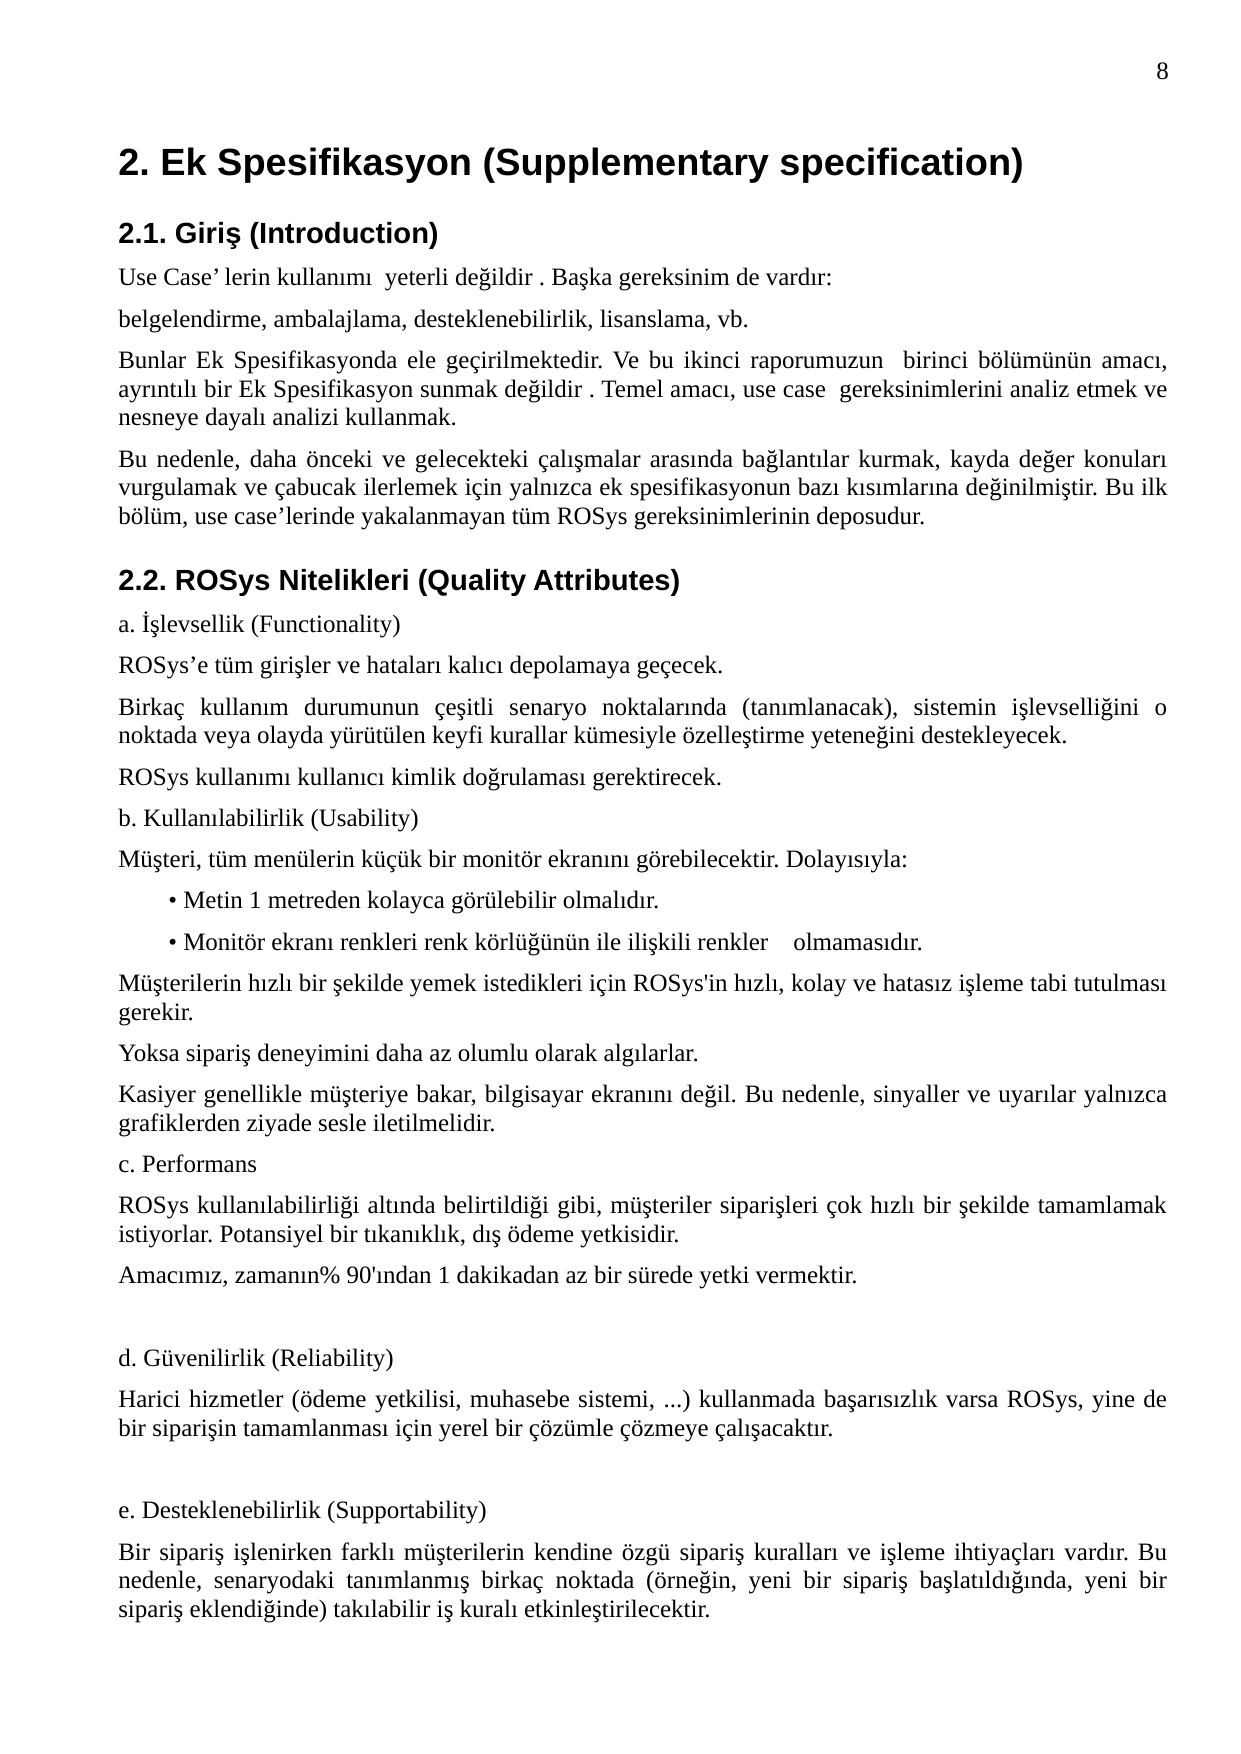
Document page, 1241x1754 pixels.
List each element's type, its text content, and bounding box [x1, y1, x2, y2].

text e. Desteklenebilirlik (Supportability) [118, 1496, 1168, 1524]
text Bu nedenle, daha önceki ve gelecekteki çalışmalar arasında bağlantılar kurmak, kayda değer konuları vurgulamak ve çabucak ilerlemek için yalnızca ek spesifikasyonun bazı kısımlarına değinilmiştir. Bu ilk bölüm, use case’lerinde yakalanmayan tüm ROSys gereksinimlerinin deposudur. [118, 444, 1168, 530]
text ROSys kullanımı kullanıcı kimlik doğrulaması gerektirecek. [118, 762, 1168, 791]
text ROSys’e tüm girişler ve hataları kalıcı depolamaya geçecek. [118, 651, 1168, 679]
text Use Case’ lerin kullanımı yeterli değildir . Başka gereksinim de vardır: [118, 262, 1168, 291]
subtitle 2.1. Giriş (Introduction) [118, 216, 1168, 250]
text a. İşlevsellik (Functionality) [118, 609, 1168, 638]
text Müşterilerin hızlı bir şekilde yemek istedikleri için ROSys'in hızlı, kolay ve hatasız işleme tabi tutulması gerekir. [118, 968, 1168, 1026]
text Bunlar Ek Spesifikasyonda ele geçirilmektedir. Ve bu ikinci raporumuzun birinci bölümünün amacı, ayrıntılı bir Ek Spesifikasyon sunmak değildir . Temel amacı, use case gereksinimlerini analiz etmek ve nesneye dayalı analizi kullanmak. [118, 345, 1168, 431]
text Kasiyer genellikle müşteriye bakar, bilgisayar ekranını değil. Bu nedenle, sinyaller ve uyarılar yalnızca grafiklerden ziyade sesle iletilmelidir. [118, 1079, 1168, 1137]
text Müşteri, tüm menülerin küçük bir monitör ekranını görebilecektir. Dolayısıyla: [118, 844, 1168, 873]
text Birkaç kullanım durumunun çeşitli senaryo noktalarında (tanımlanacak), sistemin işlevselliğini o noktada veya olayda yürütülen keyfi kurallar kümesiyle özelleştirme yeteneğini destekleyecek. [118, 692, 1168, 749]
text • Metin 1 metreden kolayca görülebilir olmalıdır. [118, 886, 1168, 914]
text ROSys kullanılabilirliği altında belirtildiği gibi, müşteriler siparişleri çok hızlı bir şekilde tamamlamak istiyorlar. Potansiyel bir tıkanıklık, dış ödeme yetkisidir. [118, 1191, 1168, 1248]
text Harici hizmetler (ödeme yetkilisi, muhasebe sistemi, ...) kullanmada başarısızlık varsa ROSys, yine de bir siparişin tamamlanması için yerel bir çözümle çözmeye çalışacaktır. [118, 1384, 1168, 1442]
text Amacımız, zamanın% 90'ından 1 dakikadan az bir sürede yetki vermektir. [118, 1261, 1168, 1289]
subtitle 2. Ek Spesifikasyon (Supplementary specification) [118, 139, 1168, 183]
text belgelendirme, ambalajlama, desteklenebilirlik, lisanslama, vb. [118, 304, 1168, 332]
text • Monitör ekranı renkleri renk körlüğünün ile ilişkili renkler olmamasıdır. [118, 927, 1168, 956]
text Bir sipariş işlenirken farklı müşterilerin kendine özgü sipariş kuralları ve işleme ihtiyaçları vardır. Bu nedenle, senaryodaki tanımlanmış birkaç noktada (örneğin, yeni bir sipariş başlatıldığında, yeni bir sipariş eklendiğinde) takılabilir iş kuralı etkinleştirilecektir. [118, 1537, 1168, 1623]
text d. Güvenilirlik (Reliability) [118, 1343, 1168, 1372]
text c. Performans [118, 1149, 1168, 1178]
subtitle 2.2. ROSys Nitelikleri (Quality Attributes) [118, 563, 1168, 597]
text Yoksa sipariş deneyimini daha az olumlu olarak algılarlar. [118, 1038, 1168, 1067]
text b. Kullanılabilirlik (Usability) [118, 803, 1168, 832]
